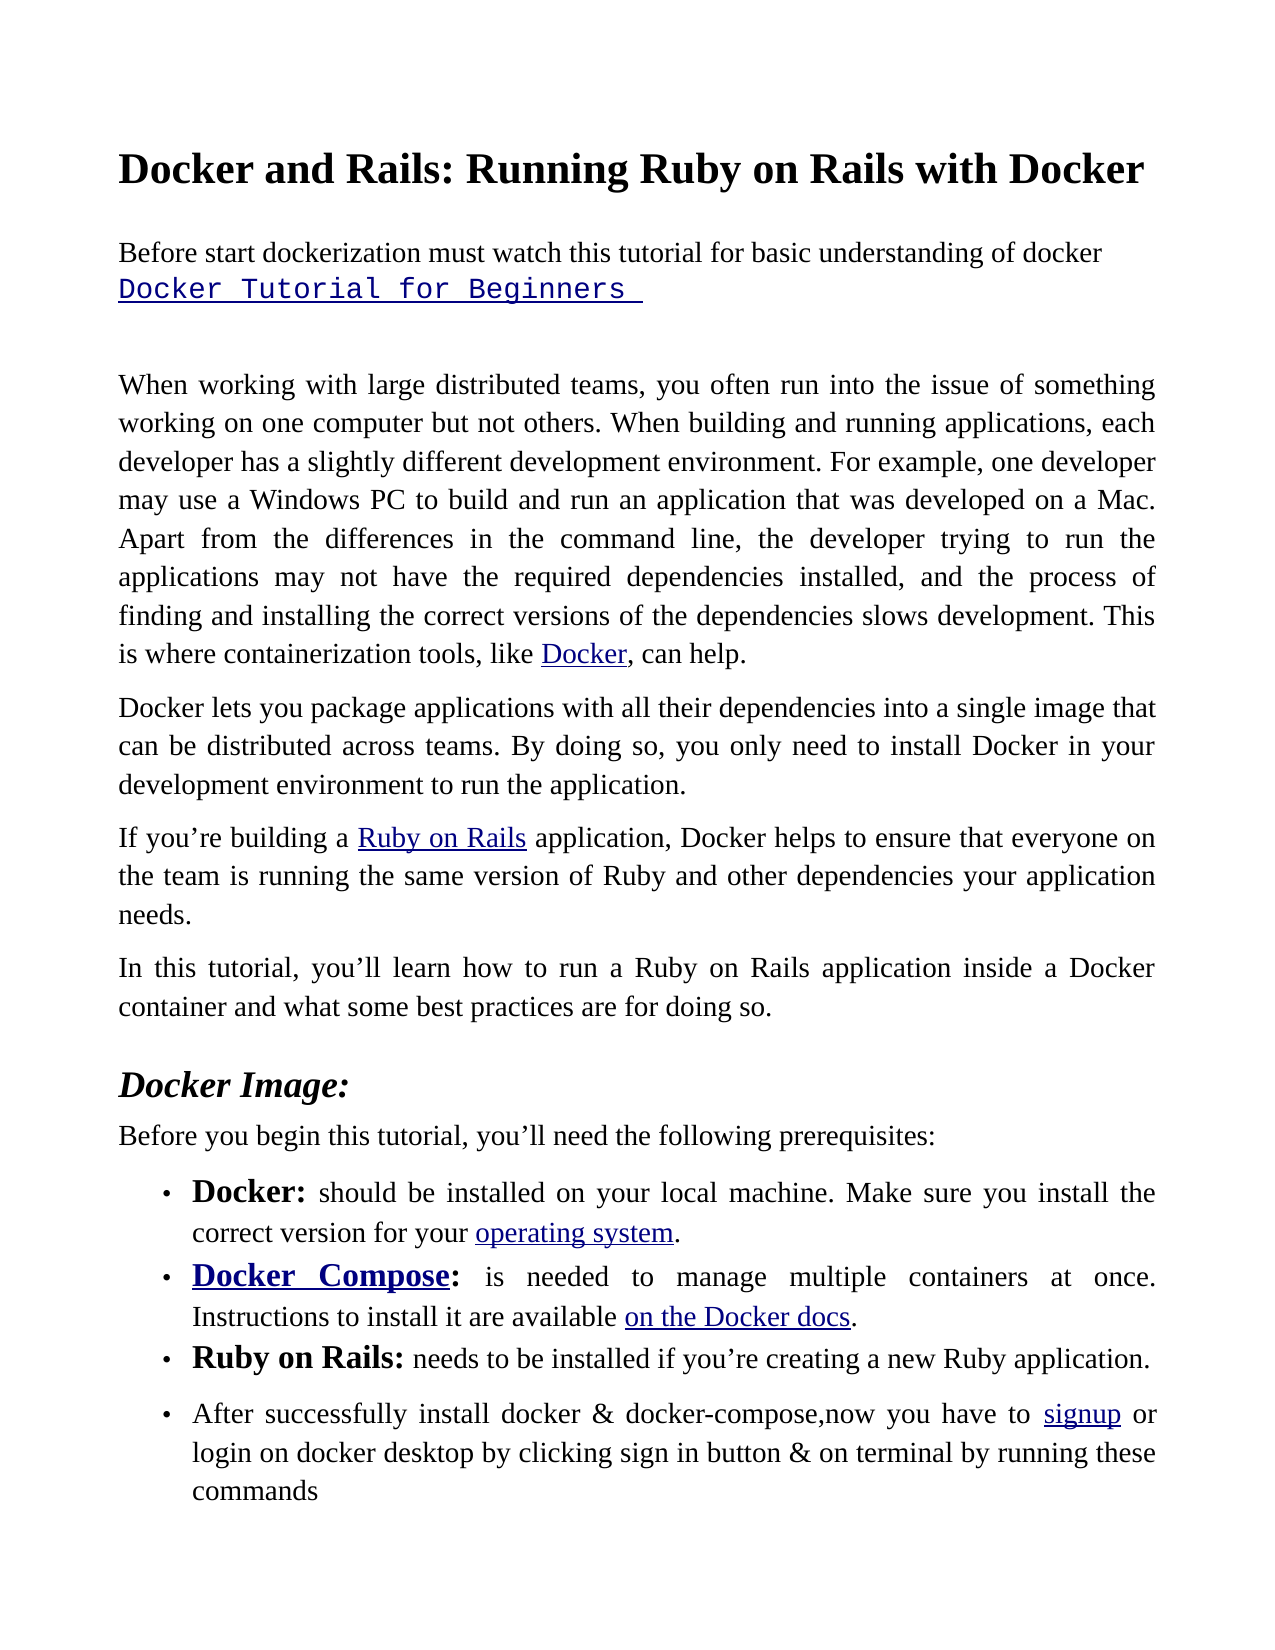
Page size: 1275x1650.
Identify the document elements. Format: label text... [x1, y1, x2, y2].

text Docker Tutorial for Beginners [118, 274, 1157, 307]
list Ruby on Rails: needs to be installed if you’re creating a new Ruby application. [162, 1338, 1157, 1376]
subtitle Docker and Rails: Running Ruby on Rails with Docker [118, 143, 1157, 193]
text Before start dockerization must watch this tutorial for basic understanding of docker [118, 235, 1157, 268]
text In this tutorial, you’ll learn how to run a Ruby on Rails application inside a Docker container and what some best practices are for doing so. [118, 950, 1157, 1022]
list After successfully install docker & docker-compose,now you have to signup or login on docker desktop by clicking sign in button & on terminal by running these commands [162, 1396, 1157, 1507]
text Before you begin this tutorial, you’ll need the following prerequisites: [118, 1118, 1157, 1152]
text When working with large distributed teams, you often run into the issue of something working on one computer but not others. When building and running applications, each developer has a slightly different development environment. For example, one developer may use a Windows PC to build and run an application that was developed on a Mac. Apart from the differences in the command line, the developer trying to run the applications may not have the required dependencies installed, and the process of finding and installing the correct versions of the dependencies slows development. This is where containerization tools, like Docker, can help. [118, 367, 1157, 670]
list Docker Compose: is needed to manage multiple containers at once. Instructions to install it are available on the Docker docs. [162, 1253, 1157, 1333]
text Docker lets you package applications with all their dependencies into a single image that can be distributed across teams. By doing so, you only need to install Docker in your development environment to run the application. [118, 690, 1157, 800]
list Docker: should be installed on your local machine. Make sure you install the correct version for your operating system. [162, 1171, 1157, 1248]
subtitle Docker Image: [118, 1063, 1157, 1106]
text If you’re building a Ruby on Rails application, Docker helps to ensure that everyone on the team is running the same version of Ruby and other dependencies your application needs. [118, 820, 1157, 931]
